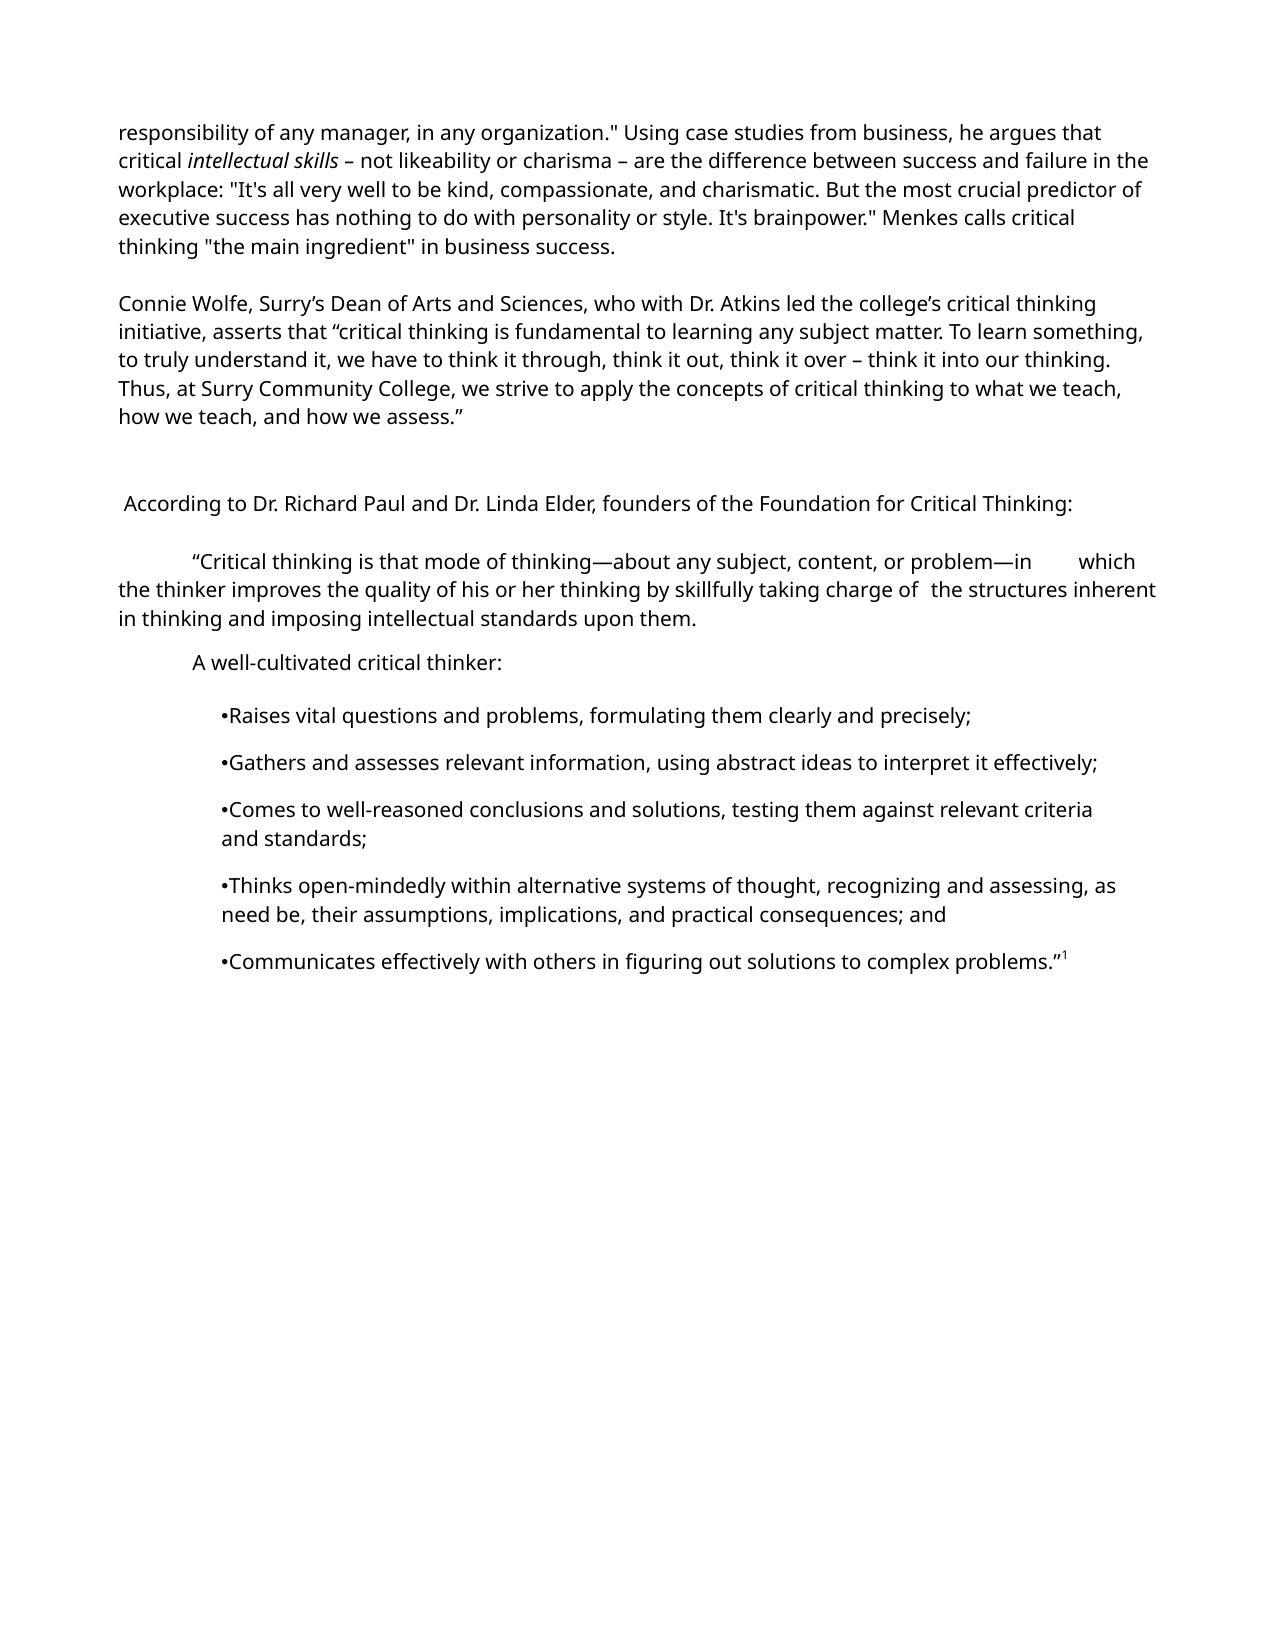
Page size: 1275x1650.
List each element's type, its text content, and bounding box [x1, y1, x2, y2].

list Raises vital questions and problems, formulating them clearly and precisely; [127, 701, 1129, 730]
text “Critical thinking is that mode of thinking—about any subject, content, or problem—in which the thinker improves the quality of his or her thinking by skillfully taking charge of the structures inherent in thinking and imposing intellectual standards upon them. [118, 547, 1157, 632]
list Thinks open-mindedly within alternative systems of thought, recognizing and assessing, as need be, their assumptions, implications, and practical consequences; and [127, 871, 1129, 928]
text responsibility of any manager, in any organization." Using case studies from business, he argues that critical intellectual skills – not likeability or charisma – are the difference between success and failure in the workplace: "It's all very well to be kind, compassionate, and charismatic. But the most crucial predictor of executive success has nothing to do with personality or style. It's brainpower." Menkes calls critical thinking "the main ingredient" in business success. Connie Wolfe, Surry’s Dean of Arts and Sciences, who with Dr. Atkins led the college’s critical thinking initiative, asserts that “critical thinking is fundamental to learning any subject matter. To learn something, to truly understand it, we have to think it through, think it out, think it over – think it into our thinking. Thus, at Surry Community College, we strive to apply the concepts of critical thinking to what we teach, how we teach, and how we assess.” [118, 118, 1157, 431]
list Communicates effectively with others in figuring out solutions to complex problems.”1 [127, 947, 1129, 975]
list Gathers and assesses relevant information, using abstract ideas to interpret it effectively; [127, 748, 1129, 777]
text A well-cultivated critical thinker: [118, 648, 1157, 676]
text According to Dr. Richard Paul and Dr. Linda Elder, founders of the Foundation for Critical Thinking: [118, 489, 1157, 518]
list Comes to well-reasoned conclusions and solutions, testing them against relevant criteria and standards; [127, 796, 1129, 852]
